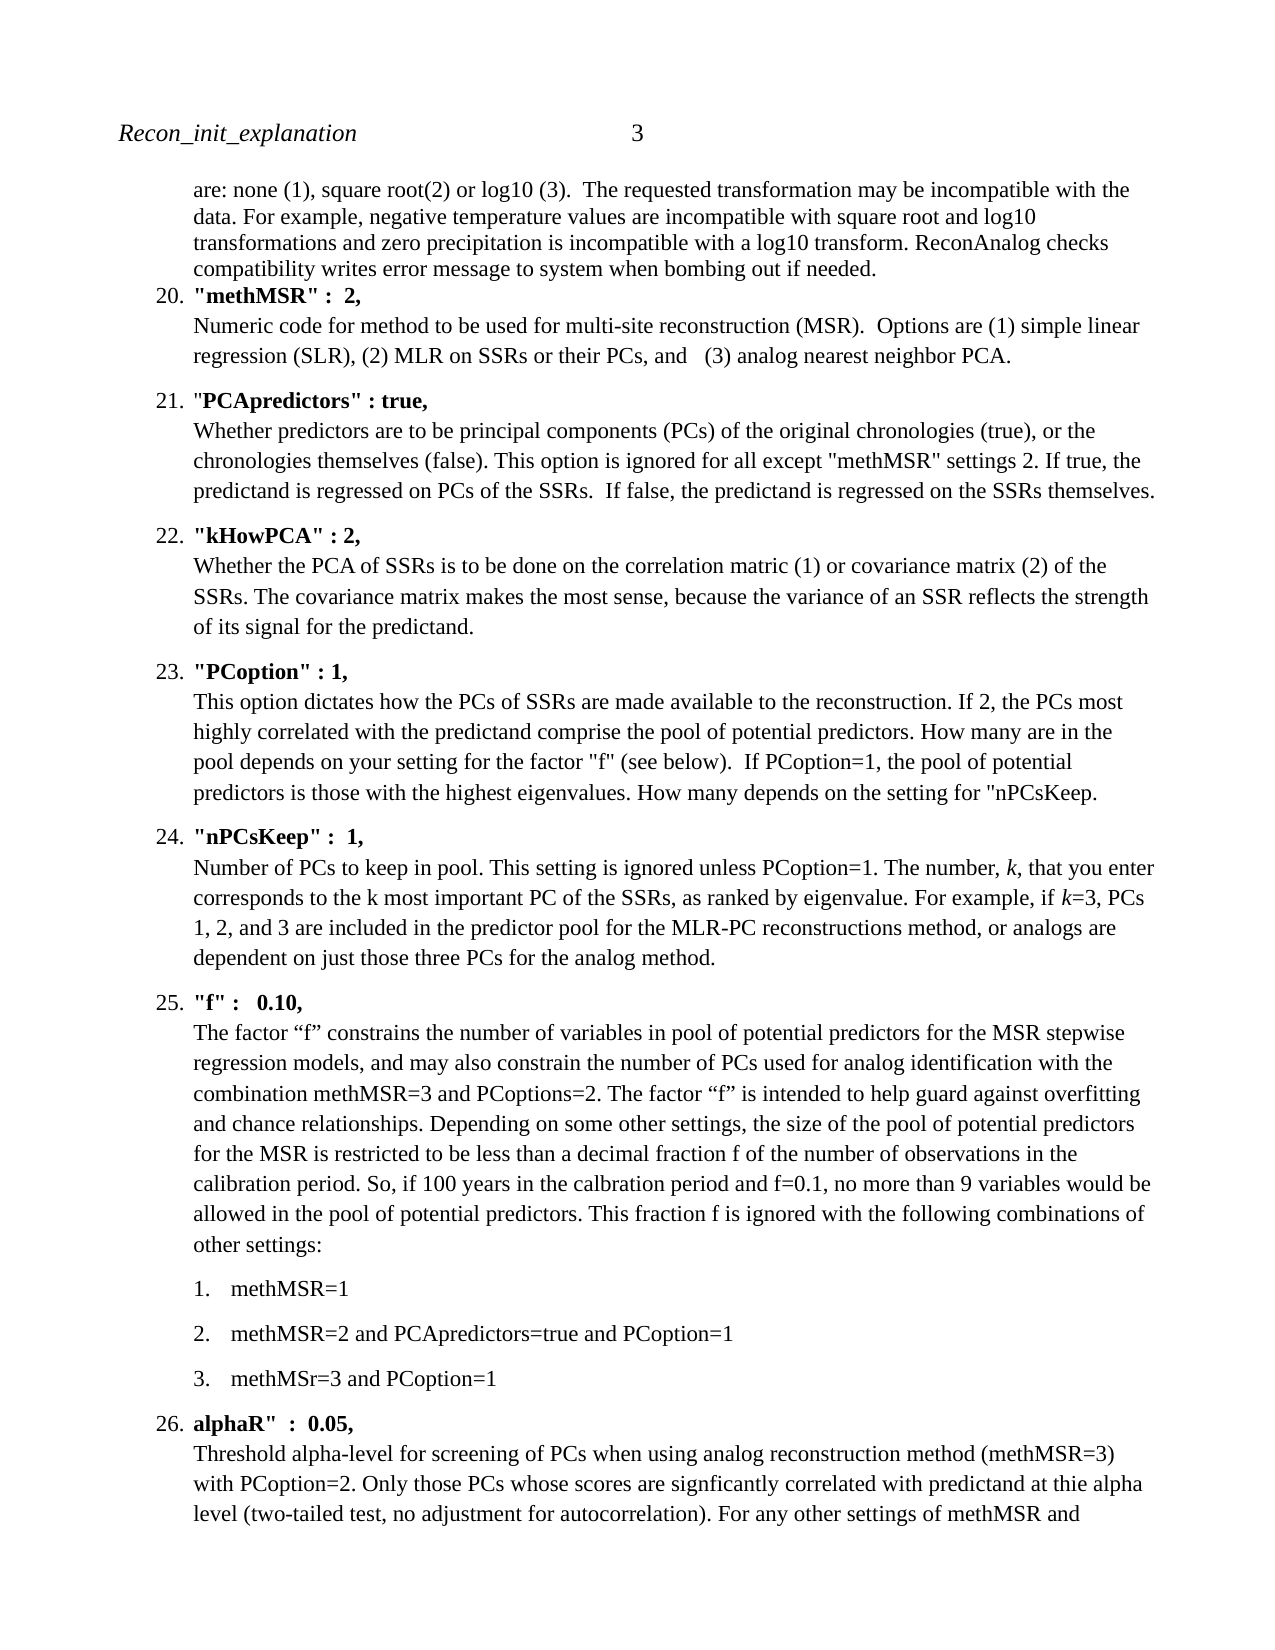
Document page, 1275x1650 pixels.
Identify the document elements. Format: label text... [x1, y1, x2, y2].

list "nPCsKeep" : 1, Number of PCs to keep in pool. This setting is ignored unless PCoption=1. The number, k, that you enter corresponds to the k most important PC of the SSRs, as ranked by eigenvalue. For example, if k=3, PCs 1, 2, and 3 are included in the predictor pool for the MLR-PC reconstructions method, or analogs are dependent on just those three PCs for the analog method. [156, 823, 1157, 971]
list "kHowPCA" : 2, Whether the PCA of SSRs is to be done on the correlation matric (1) or covariance matrix (2) of the SSRs. The covariance matrix makes the most sense, because the variance of an SSR reflects the strength of its signal for the predictand. [156, 522, 1157, 639]
list methMSR=2 and PCApredictors=true and PCoption=1 [193, 1320, 1157, 1347]
list "f" : 0.10, The factor “f” constrains the number of variables in pool of potential predictors for the MSR stepwise regression models, and may also constrain the number of PCs used for analog identification with the combination methMSR=3 and PCoptions=2. The factor “f” is intended to help guard against overfitting and chance relationships. Depending on some other settings, the size of the pool of potential predictors for the MSR is restricted to be less than a decimal fraction f of the number of observations in the calibration period. So, if 100 years in the calbration period and f=0.1, no more than 9 variables would be allowed in the pool of potential predictors. This fraction f is ignored with the following combinations of other settings: [156, 989, 1157, 1257]
list "PCApredictors" : true, Whether predictors are to be principal components (PCs) of the original chronologies (true), or the chronologies themselves (false). This option is ignored for all except "methMSR" settings 2. If true, the predictand is regressed on PCs of the SSRs. If false, the predictand is regressed on the SSRs themselves. [156, 387, 1157, 504]
list alphaR" : 0.05, Threshold alpha-level for screening of PCs when using analog reconstruction method (methMSR=3) with PCoption=2. Only those PCs whose scores are signficantly correlated with predictand at thie alpha level (two-tailed test, no adjustment for autocorrelation). For any other settings of methMSR and [156, 1410, 1157, 1527]
list methMSr=3 and PCoption=1 [193, 1365, 1157, 1391]
list "PCoption" : 1, This option dictates how the PCs of SSRs are made available to the reconstruction. If 2, the PCs most highly correlated with the predictand comprise the pool of potential predictors. How many are in the pool depends on your setting for the factor "f" (see below). If PCoption=1, the pool of potential predictors is those with the highest eigenvalues. How many depends on the setting for "nPCsKeep. [156, 658, 1157, 805]
list "methMSR" : 2, Numeric code for method to be used for multi-site reconstruction (MSR). Options are (1) simple linear regression (SLR), (2) MLR on SSRs or their PCs, and (3) analog nearest neighbor PCA. [156, 282, 1157, 368]
list methMSR=1 [193, 1276, 1157, 1302]
list are: none (1), square root(2) or log10 (3). The requested transformation may be incompatible with the data. For example, negative temperature values are incompatible with square root and log10 transformations and zero precipitation is incompatible with a log10 transform. ReconAnalog checks compatibility writes error message to system when bombing out if needed. [156, 176, 1157, 282]
